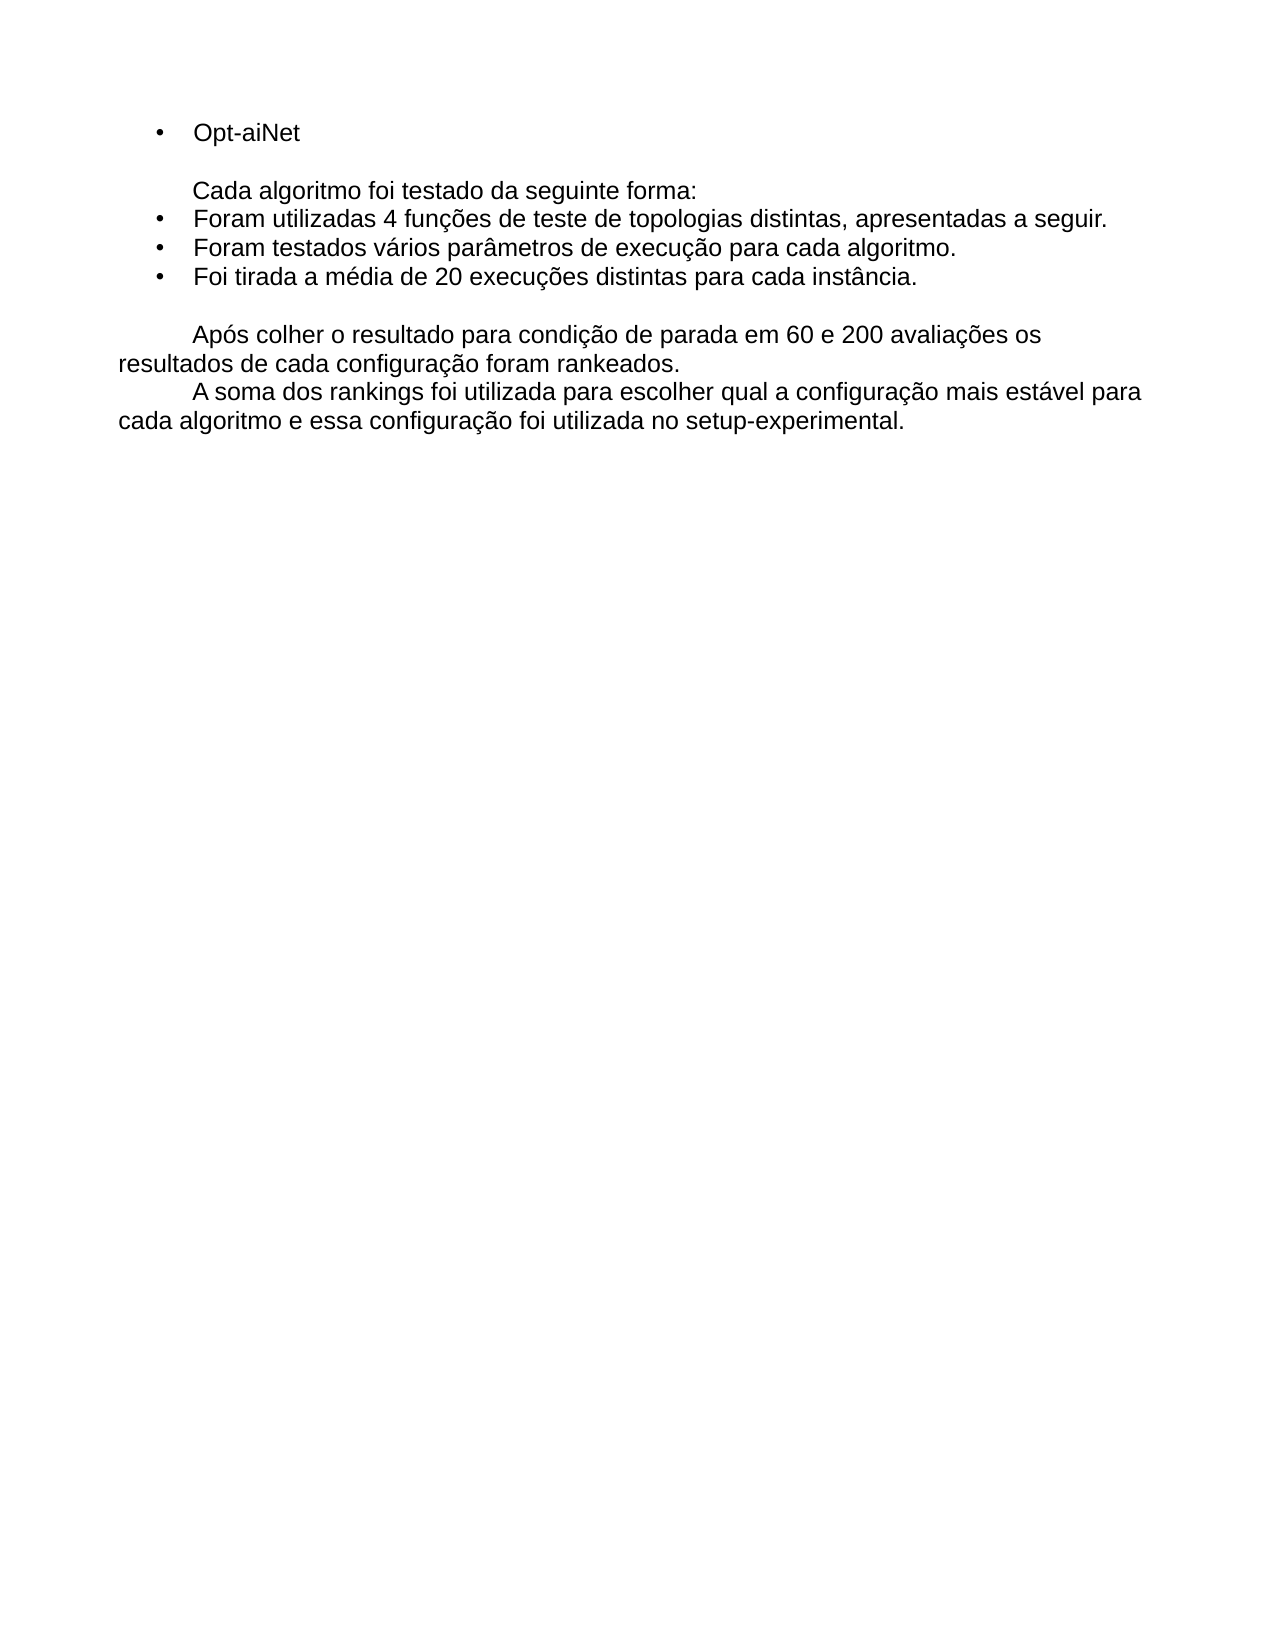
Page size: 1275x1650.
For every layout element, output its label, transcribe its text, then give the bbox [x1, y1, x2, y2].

list Foram utilizadas 4 funções de teste de topologias distintas, apresentadas a seguir. [156, 204, 1157, 233]
list Foram testados vários parâmetros de execução para cada algoritmo. [156, 233, 1157, 262]
text Cada algoritmo foi testado da seguinte forma: [118, 176, 1157, 204]
list Foi tirada a média de 20 execuções distintas para cada instância. [156, 262, 1157, 291]
list Opt-aiNet [156, 118, 1157, 147]
text Após colher o resultado para condição de parada em 60 e 200 avaliações os resultados de cada configuração foram rankeados. [118, 320, 1157, 377]
text A soma dos rankings foi utilizada para escolher qual a configuração mais estável para cada algoritmo e essa configuração foi utilizada no setup-experimental. [118, 377, 1157, 435]
